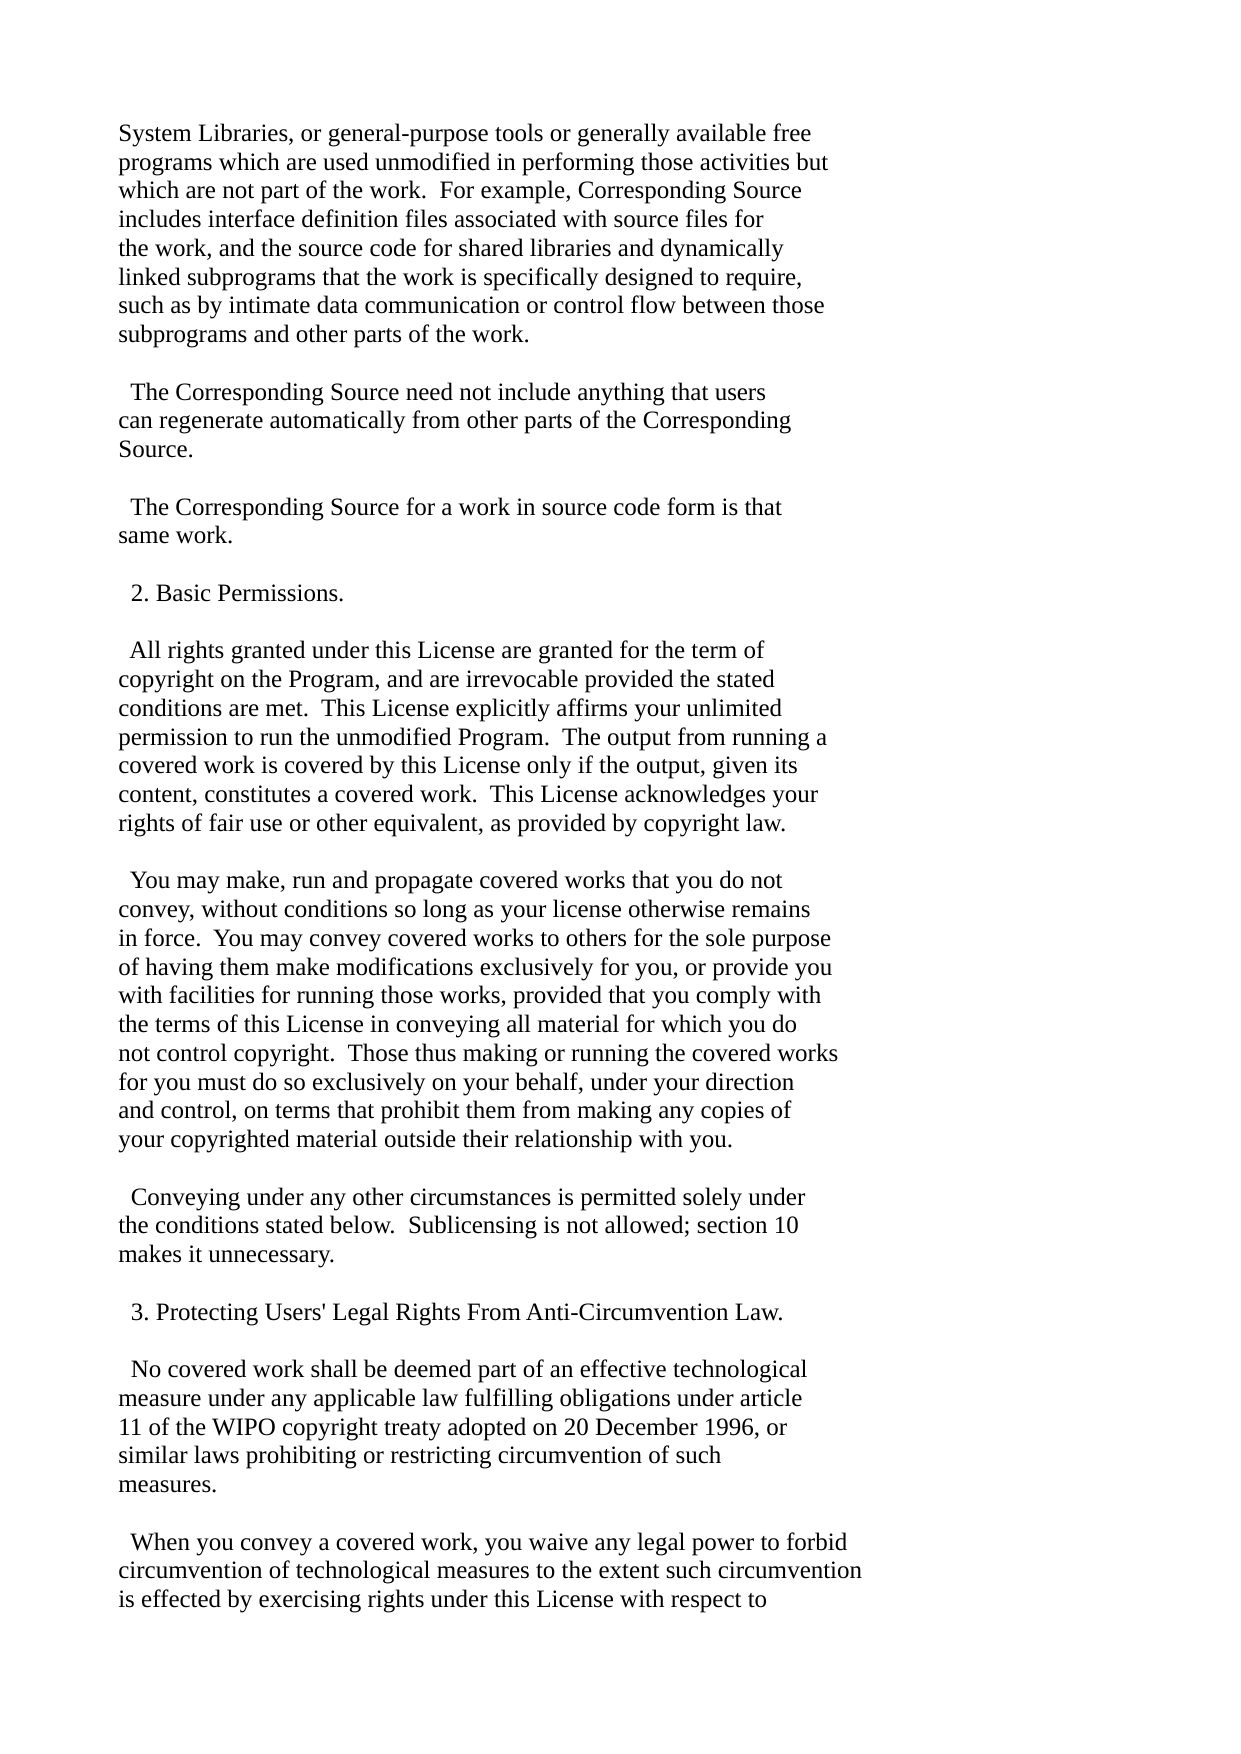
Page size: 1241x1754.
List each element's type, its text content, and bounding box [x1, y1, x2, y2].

text the terms of this License in conveying all material for which you do [118, 1009, 1122, 1038]
text convey, without conditions so long as your license otherwise remains [118, 894, 1122, 923]
text rights of fair use or other equivalent, as provided by copyright law. [118, 808, 1122, 837]
text the work, and the source code for shared libraries and dynamically [118, 233, 1122, 262]
text is effected by exercising rights under this License with respect to [118, 1584, 1122, 1613]
text measure under any applicable law fulfilling obligations under article [118, 1383, 1122, 1412]
text covered work is covered by this License only if the output, given its [118, 751, 1122, 779]
text conditions are met. This License explicitly affirms your unlimited [118, 693, 1122, 722]
text The Corresponding Source need not include anything that users [118, 377, 1122, 406]
text The Corresponding Source for a work in source code form is that [118, 492, 1122, 521]
text circumvention of technological measures to the extent such circumvention [118, 1556, 1122, 1584]
text subprograms and other parts of the work. [118, 319, 1122, 348]
text includes interface definition files associated with source files for [118, 204, 1122, 233]
text 11 of the WIPO copyright treaty adopted on 20 December 1996, or [118, 1412, 1122, 1441]
text your copyrighted material outside their relationship with you. [118, 1124, 1122, 1153]
text of having them make modifications exclusively for you, or provide you [118, 952, 1122, 981]
text You may make, run and propagate covered works that you do not [118, 866, 1122, 894]
text 2. Basic Permissions. [118, 578, 1122, 607]
text such as by intimate data communication or control flow between those [118, 291, 1122, 319]
text similar laws prohibiting or restricting circumvention of such [118, 1441, 1122, 1469]
text the conditions stated below. Sublicensing is not allowed; section 10 [118, 1211, 1122, 1239]
text which are not part of the work. For example, Corresponding Source [118, 176, 1122, 204]
text with facilities for running those works, provided that you comply with [118, 981, 1122, 1009]
text No covered work shall be deemed part of an effective technological [118, 1354, 1122, 1383]
text 3. Protecting Users' Legal Rights From Anti-Circumvention Law. [118, 1297, 1122, 1326]
text measures. [118, 1469, 1122, 1498]
text Conveying under any other circumstances is permitted solely under [118, 1182, 1122, 1211]
text can regenerate automatically from other parts of the Corresponding [118, 406, 1122, 434]
text All rights granted under this License are granted for the term of [118, 636, 1122, 664]
text for you must do so exclusively on your behalf, under your direction [118, 1067, 1122, 1096]
text content, constitutes a covered work. This License acknowledges your [118, 779, 1122, 808]
text in force. You may convey covered works to others for the sole purpose [118, 923, 1122, 952]
text System Libraries, or general-purpose tools or generally available free [118, 118, 1122, 147]
text not control copyright. Those thus making or running the covered works [118, 1038, 1122, 1067]
text makes it unnecessary. [118, 1239, 1122, 1268]
text and control, on terms that prohibit them from making any copies of [118, 1096, 1122, 1124]
text When you convey a covered work, you waive any legal power to forbid [118, 1527, 1122, 1556]
text Source. [118, 434, 1122, 463]
text linked subprograms that the work is specifically designed to require, [118, 262, 1122, 291]
text permission to run the unmodified Program. The output from running a [118, 722, 1122, 751]
text programs which are used unmodified in performing those activities but [118, 147, 1122, 176]
text copyright on the Program, and are irrevocable provided the stated [118, 664, 1122, 693]
text same work. [118, 521, 1122, 549]
